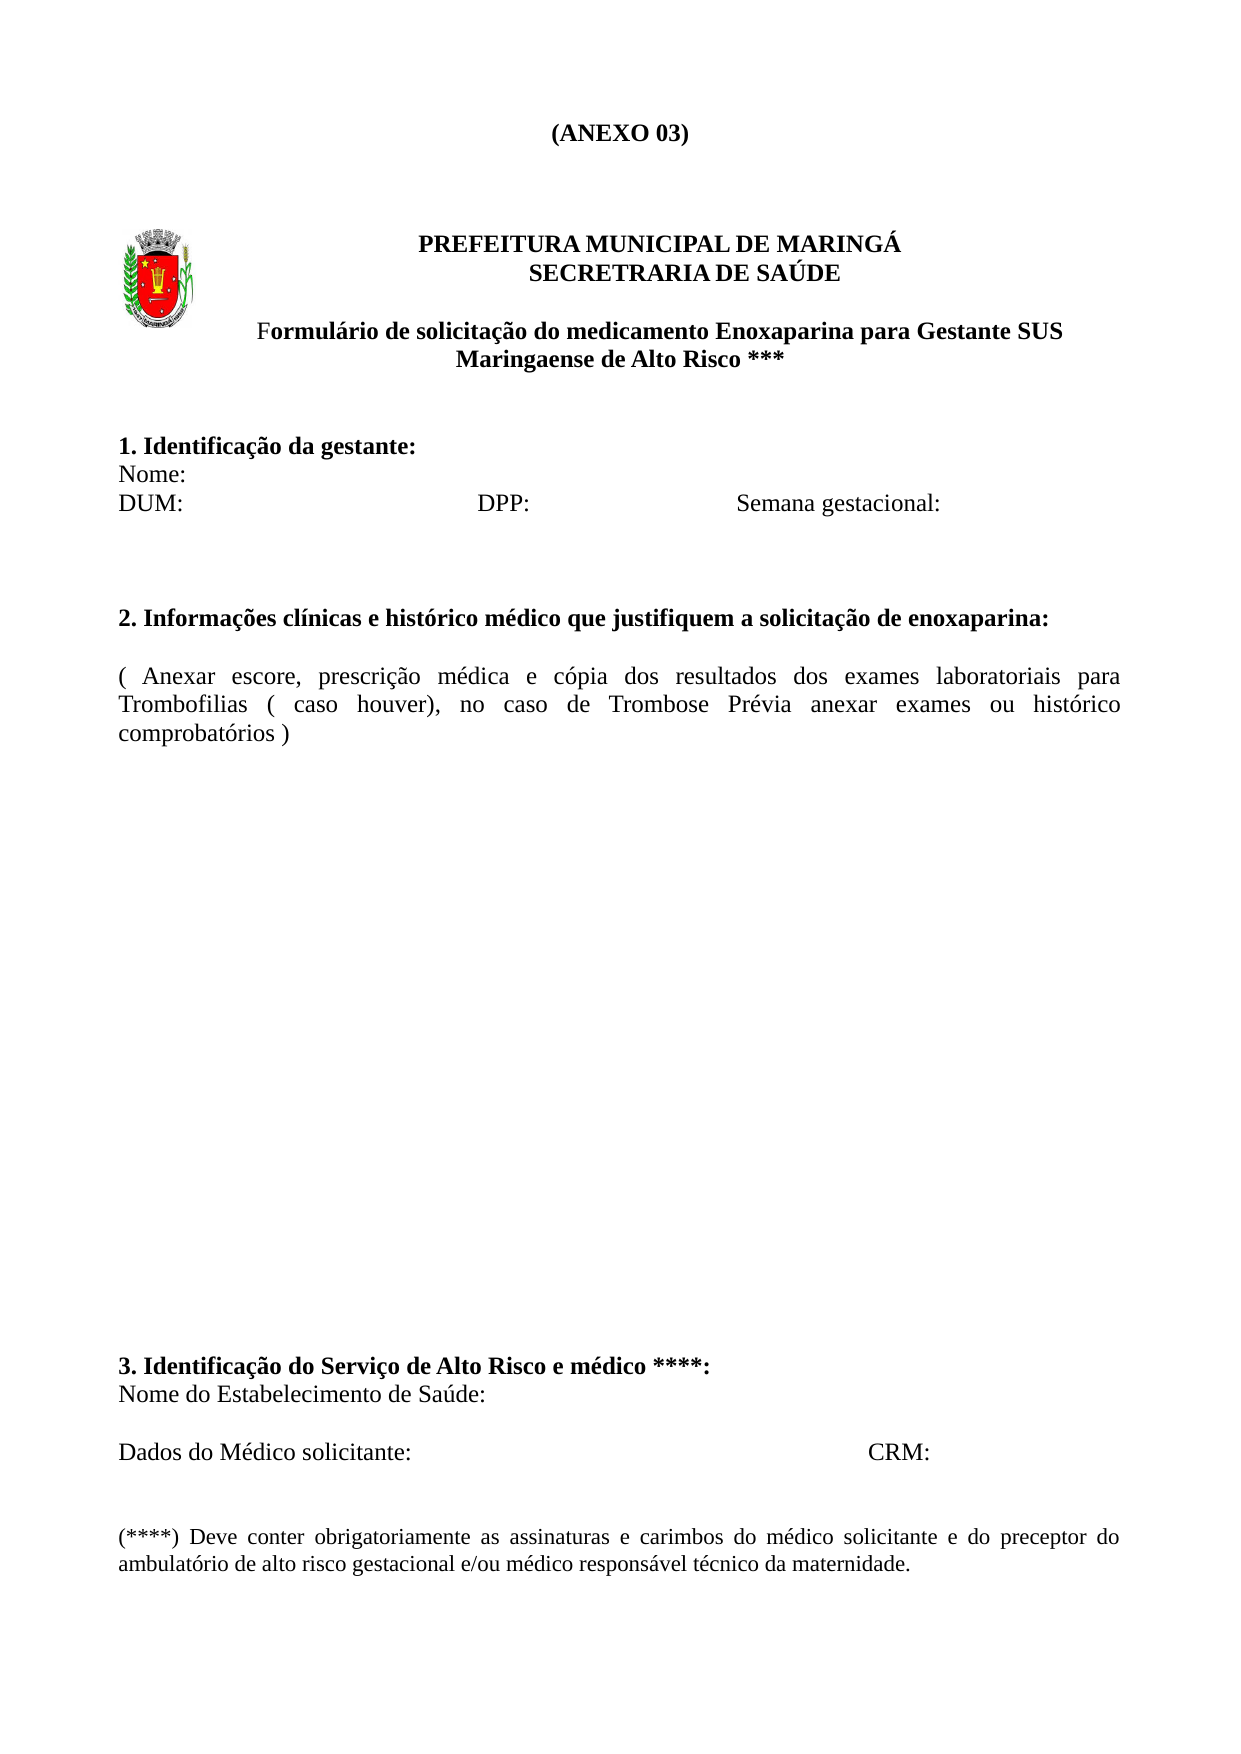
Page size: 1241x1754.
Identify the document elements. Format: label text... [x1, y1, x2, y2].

text (ANEXO 03) [118, 118, 1122, 147]
text 3. Identificação do Serviço de Alto Risco e médico ****: [118, 1351, 1122, 1379]
text Nome do Estabelecimento de Saúde: [118, 1379, 1122, 1408]
text PREFEITURA MUNICIPAL DE MARINGÁ [198, 229, 1122, 258]
text 1. Identificação da gestante: [118, 431, 1122, 459]
text SECRETRARIA DE SAÚDE [198, 258, 1122, 287]
text Nome: [118, 459, 1122, 488]
text Formulário de solicitação do medicamento Enoxaparina para Gestante SUS Maringaense de Alto Risco *** [118, 316, 1122, 373]
text DUM: DPP: Semana gestacional: [118, 488, 1122, 517]
text 2. Informações clínicas e histórico médico que justifiquem a solicitação de enoxaparina: [118, 603, 1122, 632]
text (****) Deve conter obrigatoriamente as assinaturas e carimbos do médico solicitante e do preceptor do ambulatório de alto risco gestacional e/ou médico responsável técnico da maternidade. [118, 1523, 1122, 1576]
text ( Anexar escore, prescrição médica e cópia dos resultados dos exames laboratoriais para Trombofilias ( caso houver), no caso de Trombose Prévia anexar exames ou histórico comprobatórios ) [118, 661, 1122, 747]
text Dados do Médico solicitante: CRM: [118, 1437, 1122, 1466]
picture [118, 229, 198, 328]
